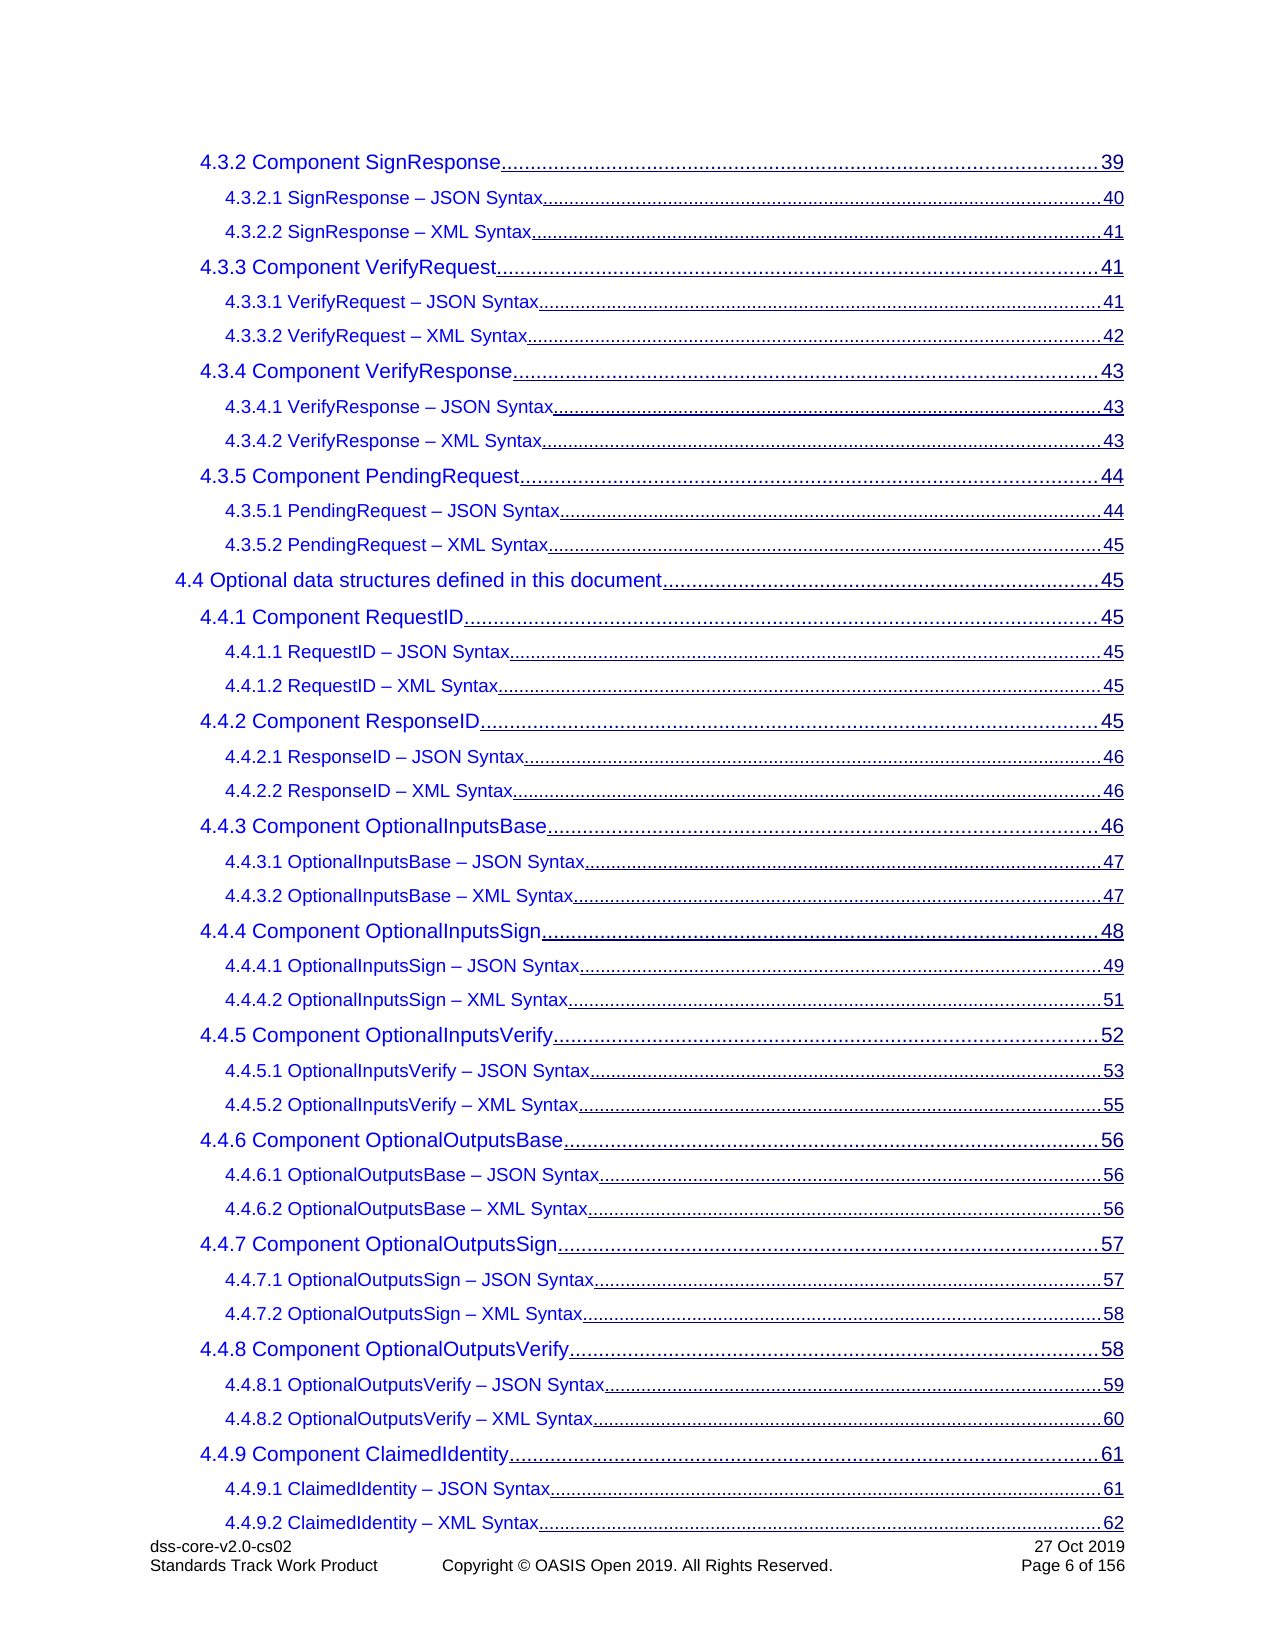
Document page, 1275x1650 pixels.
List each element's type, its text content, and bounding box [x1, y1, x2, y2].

text 4.4.8.1 OptionalOutputsVerify – JSON Syntax 59 [225, 1373, 1125, 1395]
text 4.4.6.1 OptionalOutputsBase – JSON Syntax 56 [225, 1164, 1125, 1186]
text 4.4.1.2 RequestID – XML Syntax 45 [225, 675, 1125, 697]
text 4.4.1 Component RequestID 45 [200, 605, 1125, 629]
text 4.4.9.2 ClaimedIdentity – XML Syntax 62 [225, 1512, 1125, 1533]
text 4.3.4.2 VerifyResponse – XML Syntax 43 [225, 430, 1125, 451]
text 4.4.4 Component OptionalInputsSign 48 [200, 918, 1125, 942]
text 4.4.3.2 OptionalInputsBase – XML Syntax 47 [225, 884, 1125, 906]
text 4.3.4.1 VerifyResponse – JSON Syntax 43 [225, 396, 1125, 417]
text 4.4.7.2 OptionalOutputsSign – XML Syntax 58 [225, 1303, 1125, 1324]
text 4.4.6.2 OptionalOutputsBase – XML Syntax 56 [225, 1198, 1125, 1220]
text 4.3.2.2 SignResponse – XML Syntax 41 [225, 221, 1125, 242]
text 4.4.2 Component ResponseID 45 [200, 709, 1125, 733]
text 4.3.3.1 VerifyRequest – JSON Syntax 41 [225, 291, 1125, 313]
text 4.3.2 Component SignResponse 39 [200, 150, 1125, 174]
text 4.4.5.1 OptionalInputsVerify – JSON Syntax 53 [225, 1059, 1125, 1081]
text 4.3.5.1 PendingRequest – JSON Syntax 44 [225, 500, 1125, 522]
text 4.4.8 Component OptionalOutputsVerify 58 [200, 1337, 1125, 1361]
text 4.4.8.2 OptionalOutputsVerify – XML Syntax 60 [225, 1407, 1125, 1429]
text 4.4.2.2 ResponseID – XML Syntax 46 [225, 780, 1125, 801]
text 4.4.4.1 OptionalInputsSign – JSON Syntax 49 [225, 955, 1125, 977]
text 4.3.4 Component VerifyResponse 43 [200, 359, 1125, 383]
text 4.3.3.2 VerifyRequest – XML Syntax 42 [225, 325, 1125, 347]
text 4.4.3 Component OptionalInputsBase 46 [200, 814, 1125, 838]
text 4.4.7.1 OptionalOutputsSign – JSON Syntax 57 [225, 1269, 1125, 1290]
text 4.4.1.1 RequestID – JSON Syntax 45 [225, 641, 1125, 663]
text 4.4 Optional data structures defined in this document 45 [175, 568, 1125, 592]
text 4.4.2.1 ResponseID – JSON Syntax 46 [225, 746, 1125, 767]
text 4.3.2.1 SignResponse – JSON Syntax 40 [225, 186, 1125, 208]
text 4.4.7 Component OptionalOutputsSign 57 [200, 1232, 1125, 1256]
text 4.4.9.1 ClaimedIdentity – JSON Syntax 61 [225, 1478, 1125, 1499]
text 4.4.3.1 OptionalInputsBase – JSON Syntax 47 [225, 850, 1125, 872]
text 4.3.5 Component PendingRequest 44 [200, 464, 1125, 488]
text 4.4.6 Component OptionalOutputsBase 56 [200, 1128, 1125, 1152]
text 4.3.5.2 PendingRequest – XML Syntax 45 [225, 534, 1125, 556]
text 4.4.4.2 OptionalInputsSign – XML Syntax 51 [225, 989, 1125, 1011]
text 4.4.9 Component ClaimedIdentity 61 [200, 1441, 1125, 1465]
text 4.3.3 Component VerifyRequest 41 [200, 254, 1125, 278]
text 4.4.5.2 OptionalInputsVerify – XML Syntax 55 [225, 1094, 1125, 1115]
text 4.4.5 Component OptionalInputsVerify 52 [200, 1023, 1125, 1047]
